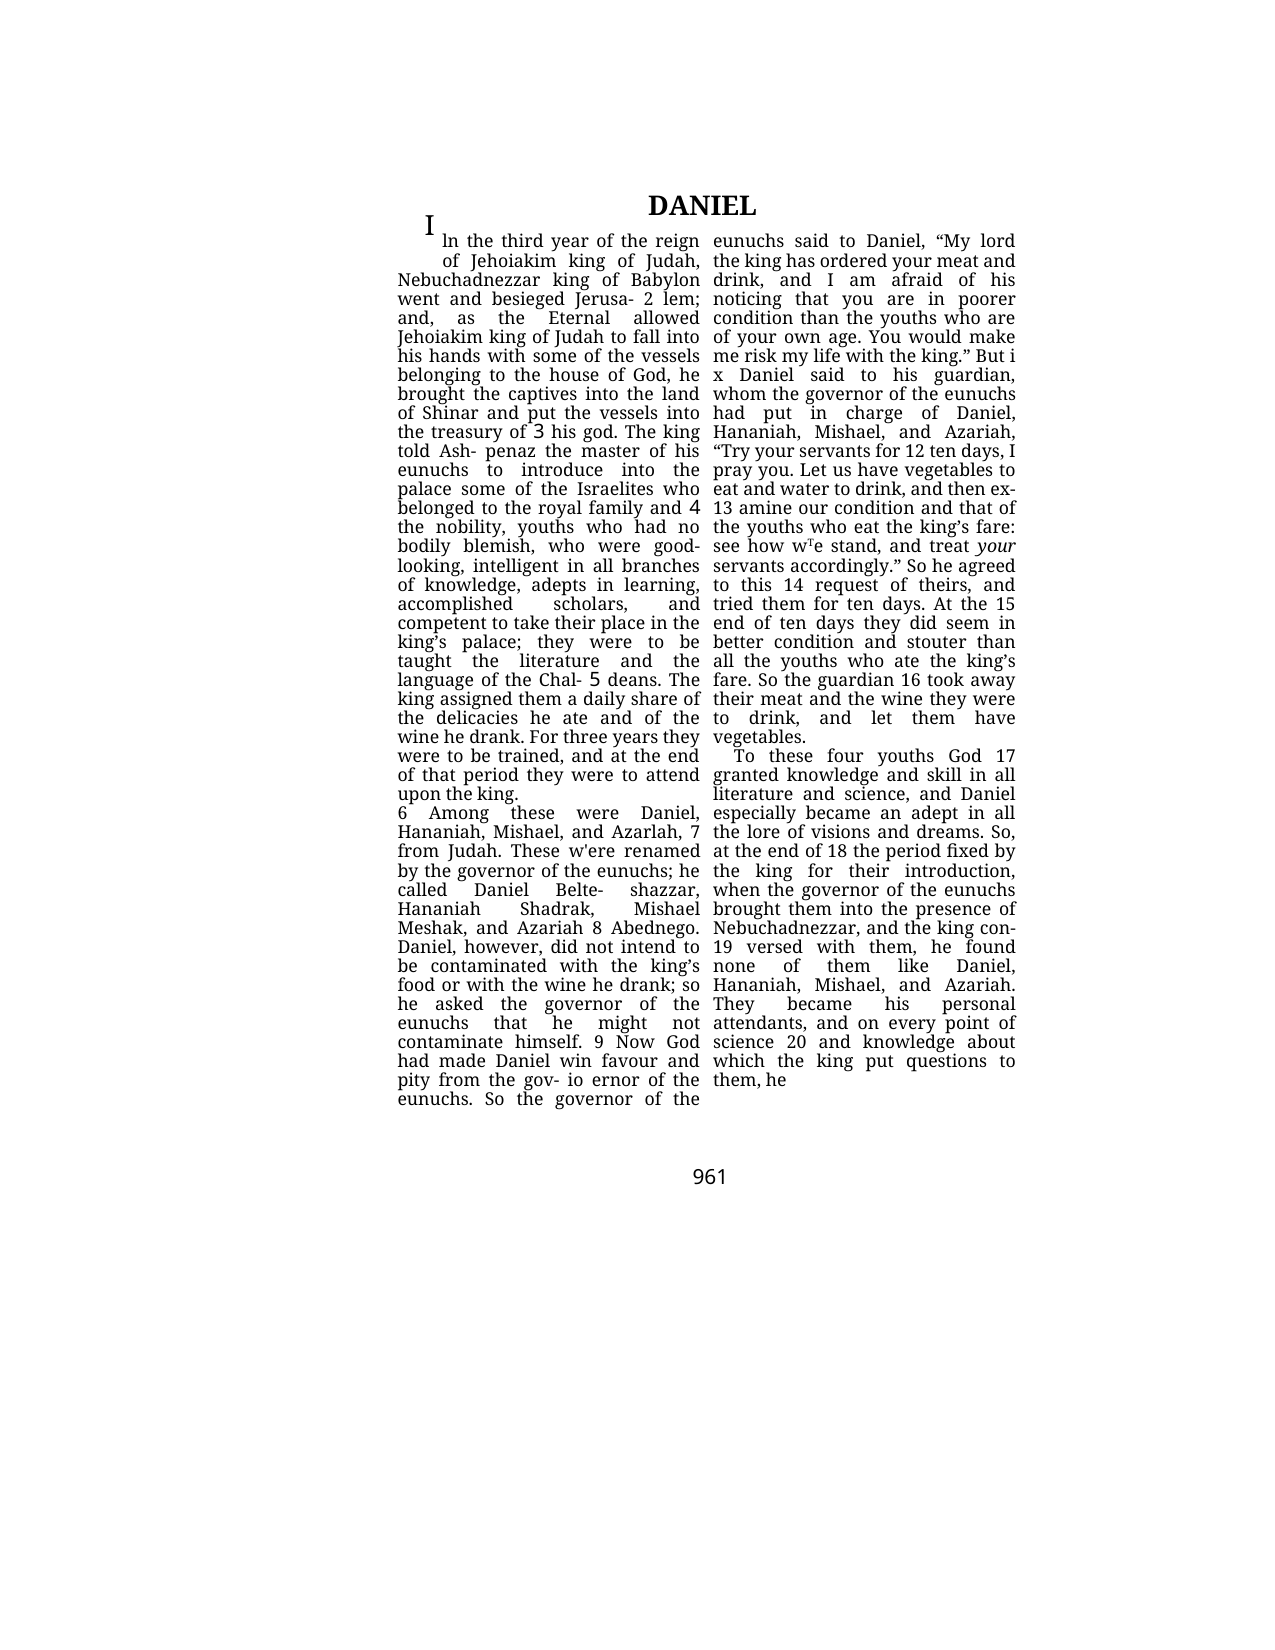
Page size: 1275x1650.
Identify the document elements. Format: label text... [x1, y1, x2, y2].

text 6 Among these were Daniel, Hananiah, Mishael, and Azarlah, 7 from Judah. These w'ere re­named by the governor of the eunuchs; he called Daniel Belte- shazzar, Hananiah Shadrak, Mishael Meshak, and Azariah 8 Abednego. Daniel, however, did not intend to be contaminated with the king’s food or with the wine he drank; so he asked the governor of the eunuchs that he might not contaminate himself. 9 Now God had made Daniel win favour and pity from the gov- io ernor of the eunuchs. So the governor of the [397, 804, 700, 1109]
text Iln the third year of the reign of Jehoiakim king of Judah, Nebuchadnezzar king of Baby­lon went and besieged Jerusa- 2 lem; and, as the Eternal allowed Jehoiakim king of Judah to fall into his hands with some of the vessels belonging to the house of God, he brought the captives into the land of Shinar and put the vessels into the treasury of 3 his god. The king told Ash- penaz the master of his eunuchs to introduce into the palace some of the Israelites who be­longed to the royal family and 4 the nobility, youths who had no bodily blemish, who were good-looking, intelligent in all branches of knowledge, adepts in learning, accomplished schol­ars, and competent to take their place in the king’s palace; they were to be taught the literature and the language of the Chal- 5 deans. The king assigned them a daily share of the delicacies he ate and of the wine he drank. For three years they were to be trained, and at the end of that period they were to attend upon the king. [397, 233, 700, 804]
text eunuchs said to Daniel, “My lord the king has ordered your meat and drink, and I am afraid of his noticing that you are in poorer condition than the youths who are of your own age. You would make me risk my life with the king.” But i x Daniel said to his guardian, whom the governor of the eu­nuchs had put in charge of Daniel, Hananiah, Mishael, and Azariah, “Try your servants for 12 ten days, I pray you. Let us have vegetables to eat and water to drink, and then ex- 13 amine our condition and that of the youths who eat the king’s fare: see how wTe stand, and treat your servants accord­ingly.” So he agreed to this 14 request of theirs, and tried them for ten days. At the 15 end of ten days they did seem in better condition and stouter than all the youths who ate the king’s fare. So the guardian 16 took away their meat and the wine they were to drink, and let them have vegetables. [713, 233, 1016, 747]
text To these four youths God 17 granted knowledge and skill in all literature and science, and Daniel especially became an adept in all the lore of visions and dreams. So, at the end of 18 the period fixed by the king for their introduction, when the governor of the eunuchs brought them into the presence of Nebu­chadnezzar, and the king con- 19 versed with them, he found none of them like Daniel, Hananiah, Mishael, and Azariah. They became his personal attendants, and on every point of science 20 and knowledge about which the king put questions to them, he [713, 747, 1016, 1091]
